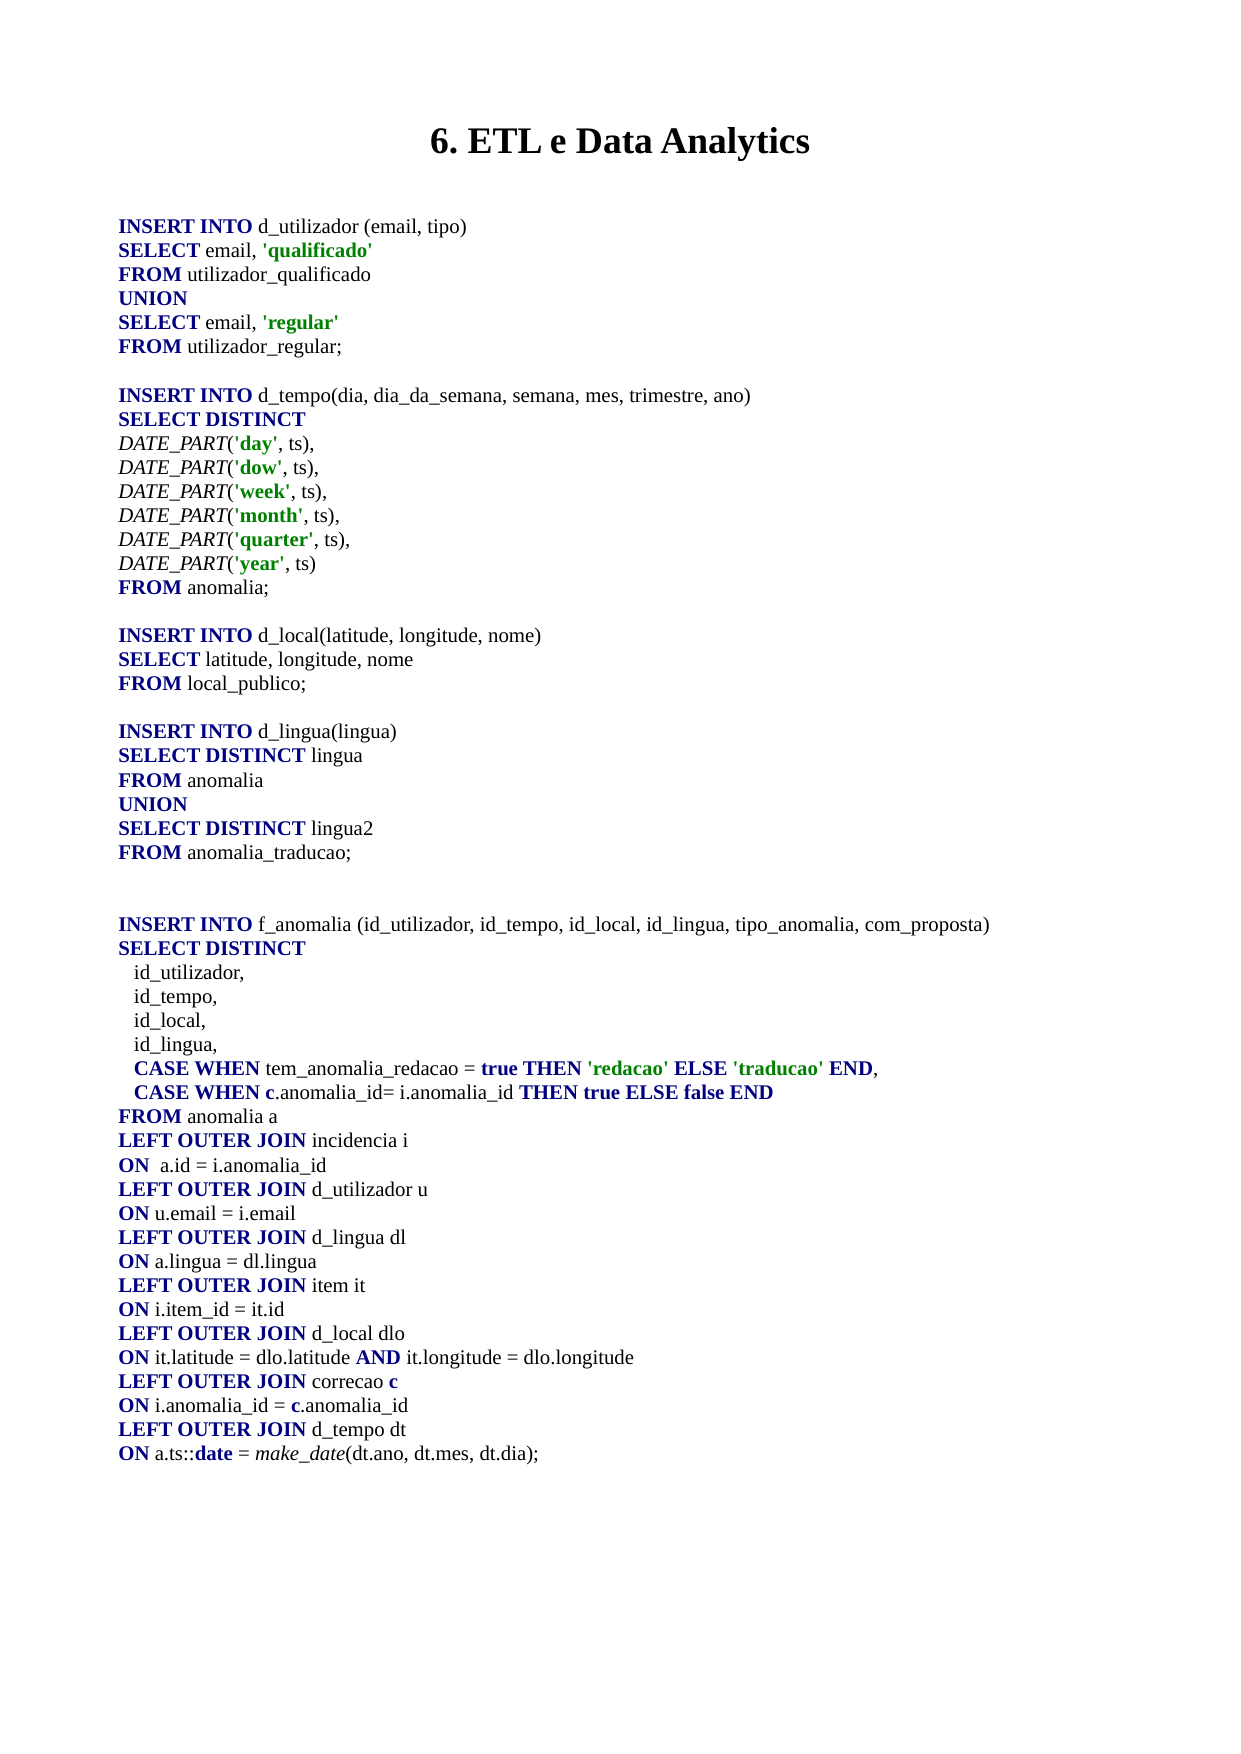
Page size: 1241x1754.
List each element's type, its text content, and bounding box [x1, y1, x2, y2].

text INSERT INTO d_utilizador (email, tipo) SELECT email, 'qualificado' FROM utilizador_qualificado UNION SELECT email, 'regular' FROM utilizador_regular; INSERT INTO d_tempo(dia, dia_da_semana, semana, mes, trimestre, ano) SELECT DISTINCT DATE_PART('day', ts), DATE_PART('dow', ts), DATE_PART('week', ts), DATE_PART('month', ts), DATE_PART('quarter', ts), DATE_PART('year', ts) FROM anomalia; INSERT INTO d_local(latitude, longitude, nome) SELECT latitude, longitude, nome FROM local_publico; INSERT INTO d_lingua(lingua) SELECT DISTINCT lingua FROM anomalia UNION SELECT DISTINCT lingua2 FROM anomalia_traducao; INSERT INTO f_anomalia (id_utilizador, id_tempo, id_local, id_lingua, tipo_anomalia, com_proposta) SELECT DISTINCT id_utilizador, id_tempo, id_local, id_lingua, CASE WHEN tem_anomalia_redacao = true THEN 'redacao' ELSE 'traducao' END, CASE WHEN c.anomalia_id= i.anomalia_id THEN true ELSE false END FROM anomalia a LEFT OUTER JOIN incidencia i ON a.id = i.anomalia_id LEFT OUTER JOIN d_utilizador u ON u.email = i.email LEFT OUTER JOIN d_lingua dl ON a.lingua = dl.lingua LEFT OUTER JOIN item it ON i.item_id = it.id LEFT OUTER JOIN d_local dlo ON it.latitude = dlo.latitude AND it.longitude = dlo.longitude LEFT OUTER JOIN correcao c ON i.anomalia_id = c.anomalia_id LEFT OUTER JOIN d_tempo dt ON a.ts::date = make_date(dt.ano, dt.mes, dt.dia); [118, 214, 1122, 1465]
text 6. ETL e Data Analytics [118, 118, 1122, 161]
